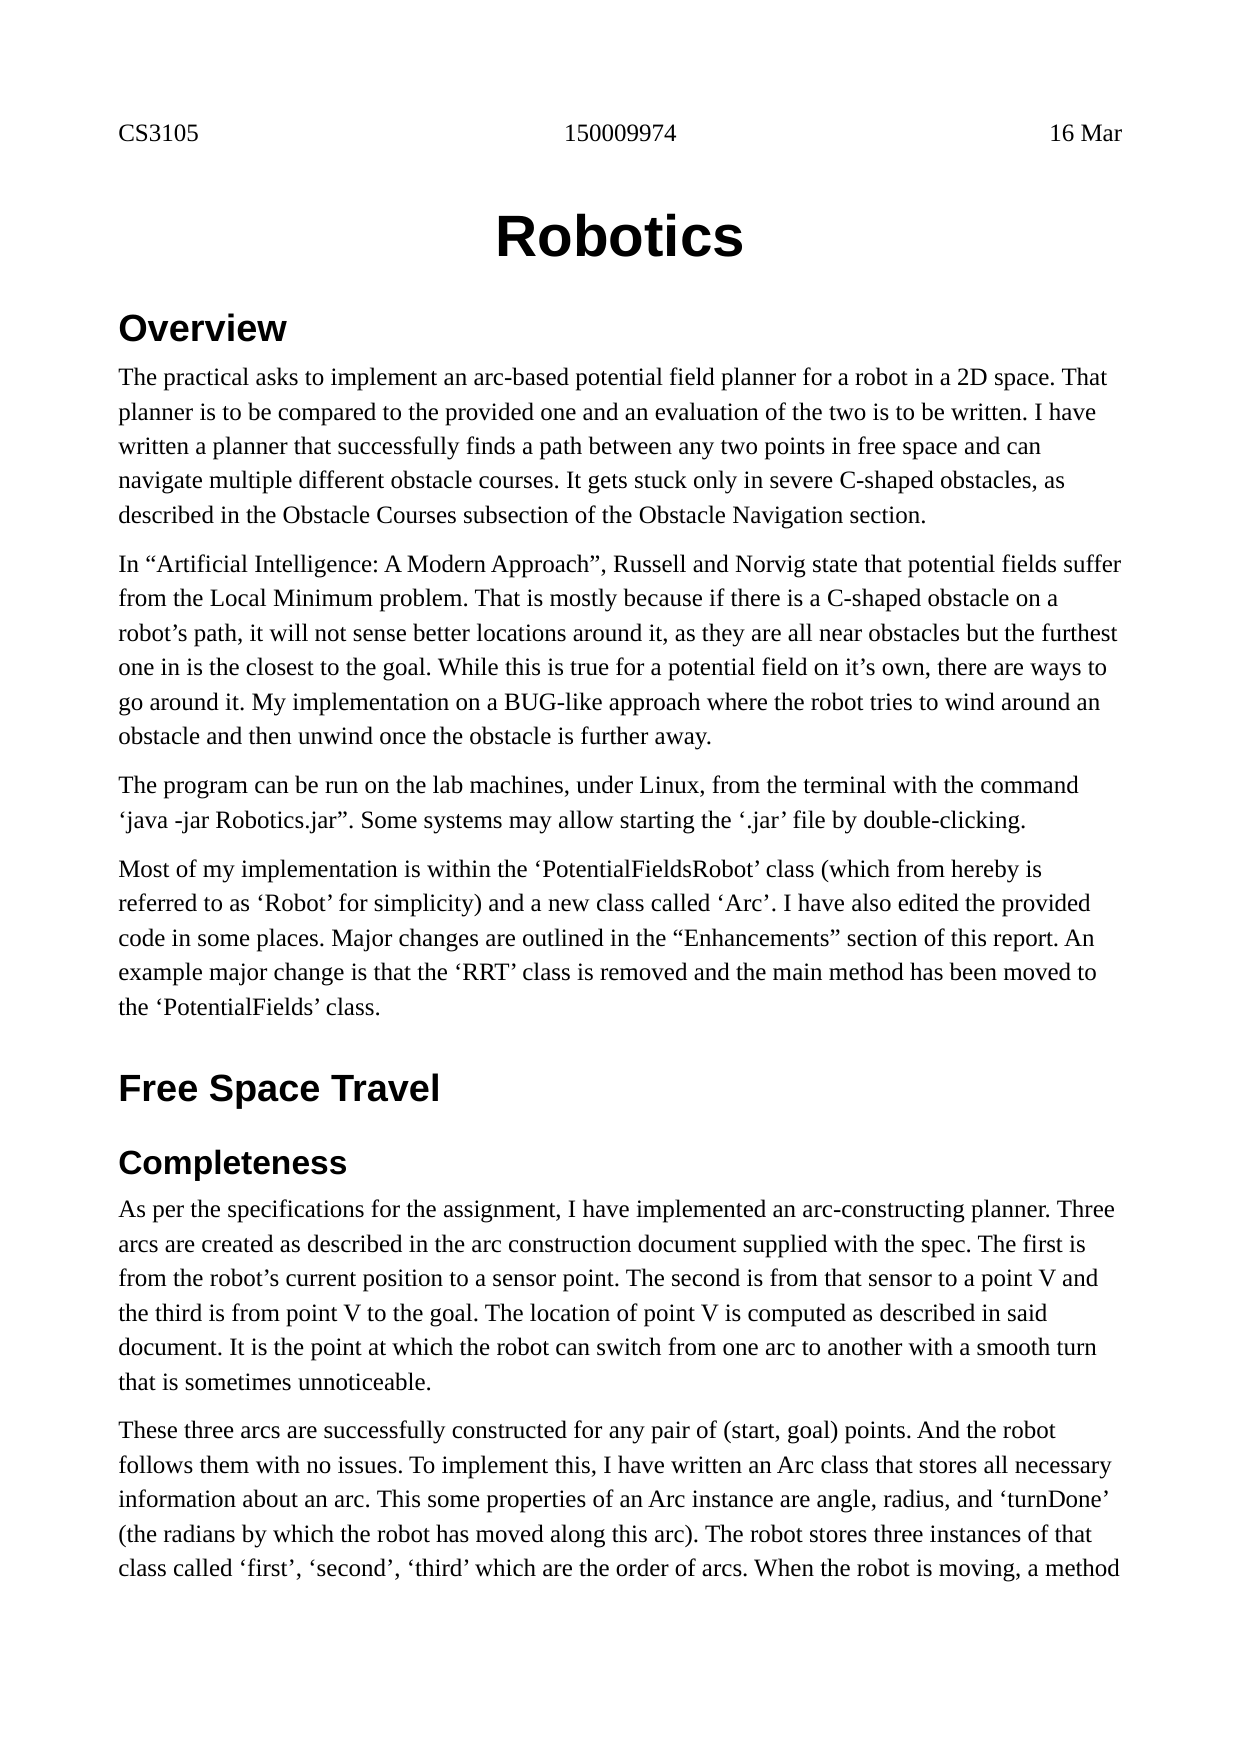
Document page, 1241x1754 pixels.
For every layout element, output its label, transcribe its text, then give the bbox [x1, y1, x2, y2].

subtitle Free Space Travel [118, 1066, 1122, 1110]
text The practical asks to implement an arc-based potential field planner for a robot in a 2D space. That planner is to be compared to the provided one and an evaluation of the two is to be written. I have written a planner that successfully finds a path between any two points in free space and can navigate multiple different obstacle courses. It gets stuck only in severe C-shaped obstacles, as described in the Obstacle Courses subsection of the Obstacle Navigation section. [118, 362, 1122, 529]
title Robotics [118, 201, 1122, 268]
text These three arcs are successfully constructed for any pair of (start, goal) points. And the robot follows them with no issues. To implement this, I have written an Arc class that stores all necessary information about an arc. This some properties of an Arc instance are angle, radius, and ‘turnDone’ (the radians by which the robot has moved along this arc). The robot stores three instances of that class called ‘first’, ‘second’, ‘third’ which are the order of arcs. When the robot is moving, a method [118, 1416, 1122, 1582]
text In “Artificial Intelligence: A Modern Approach”, Russell and Norvig state that potential fields suffer from the Local Minimum problem. That is mostly because if there is a C-shaped obstacle on a robot’s path, it will not sense better locations around it, as they are all near obstacles but the furthest one in is the closest to the goal. While this is true for a potential field on it’s own, there are ways to go around it. My implementation on a BUG-like approach where the robot tries to wind around an obstacle and then unwind once the obstacle is further away. [118, 549, 1122, 750]
subtitle Completeness [118, 1143, 1122, 1182]
text As per the specifications for the assignment, I have implemented an arc-constructing planner. Three arcs are created as described in the arc construction document supplied with the spec. The first is from the robot’s current position to a sensor point. The second is from that sensor to a point V and the third is from point V to the goal. The location of point V is computed as described in said document. It is the point at which the robot can switch from one arc to another with a smooth turn that is sometimes unnoticeable. [118, 1194, 1122, 1395]
text The program can be run on the lab machines, under Linux, from the terminal with the command ‘java -jar Robotics.jar”. Some systems may allow starting the ‘.jar’ file by double-clicking. [118, 771, 1122, 834]
subtitle Overview [118, 306, 1122, 349]
text Most of my implementation is within the ‘PotentialFieldsRobot’ class (which from hereby is referred to as ‘Robot’ for simplicity) and a new class called ‘Arc’. I have also edited the provided code in some places. Major changes are outlined in the “Enhancements” section of this report. An example major change is that the ‘RRT’ class is removed and the main method has been moved to the ‘PotentialFields’ class. [118, 854, 1122, 1021]
